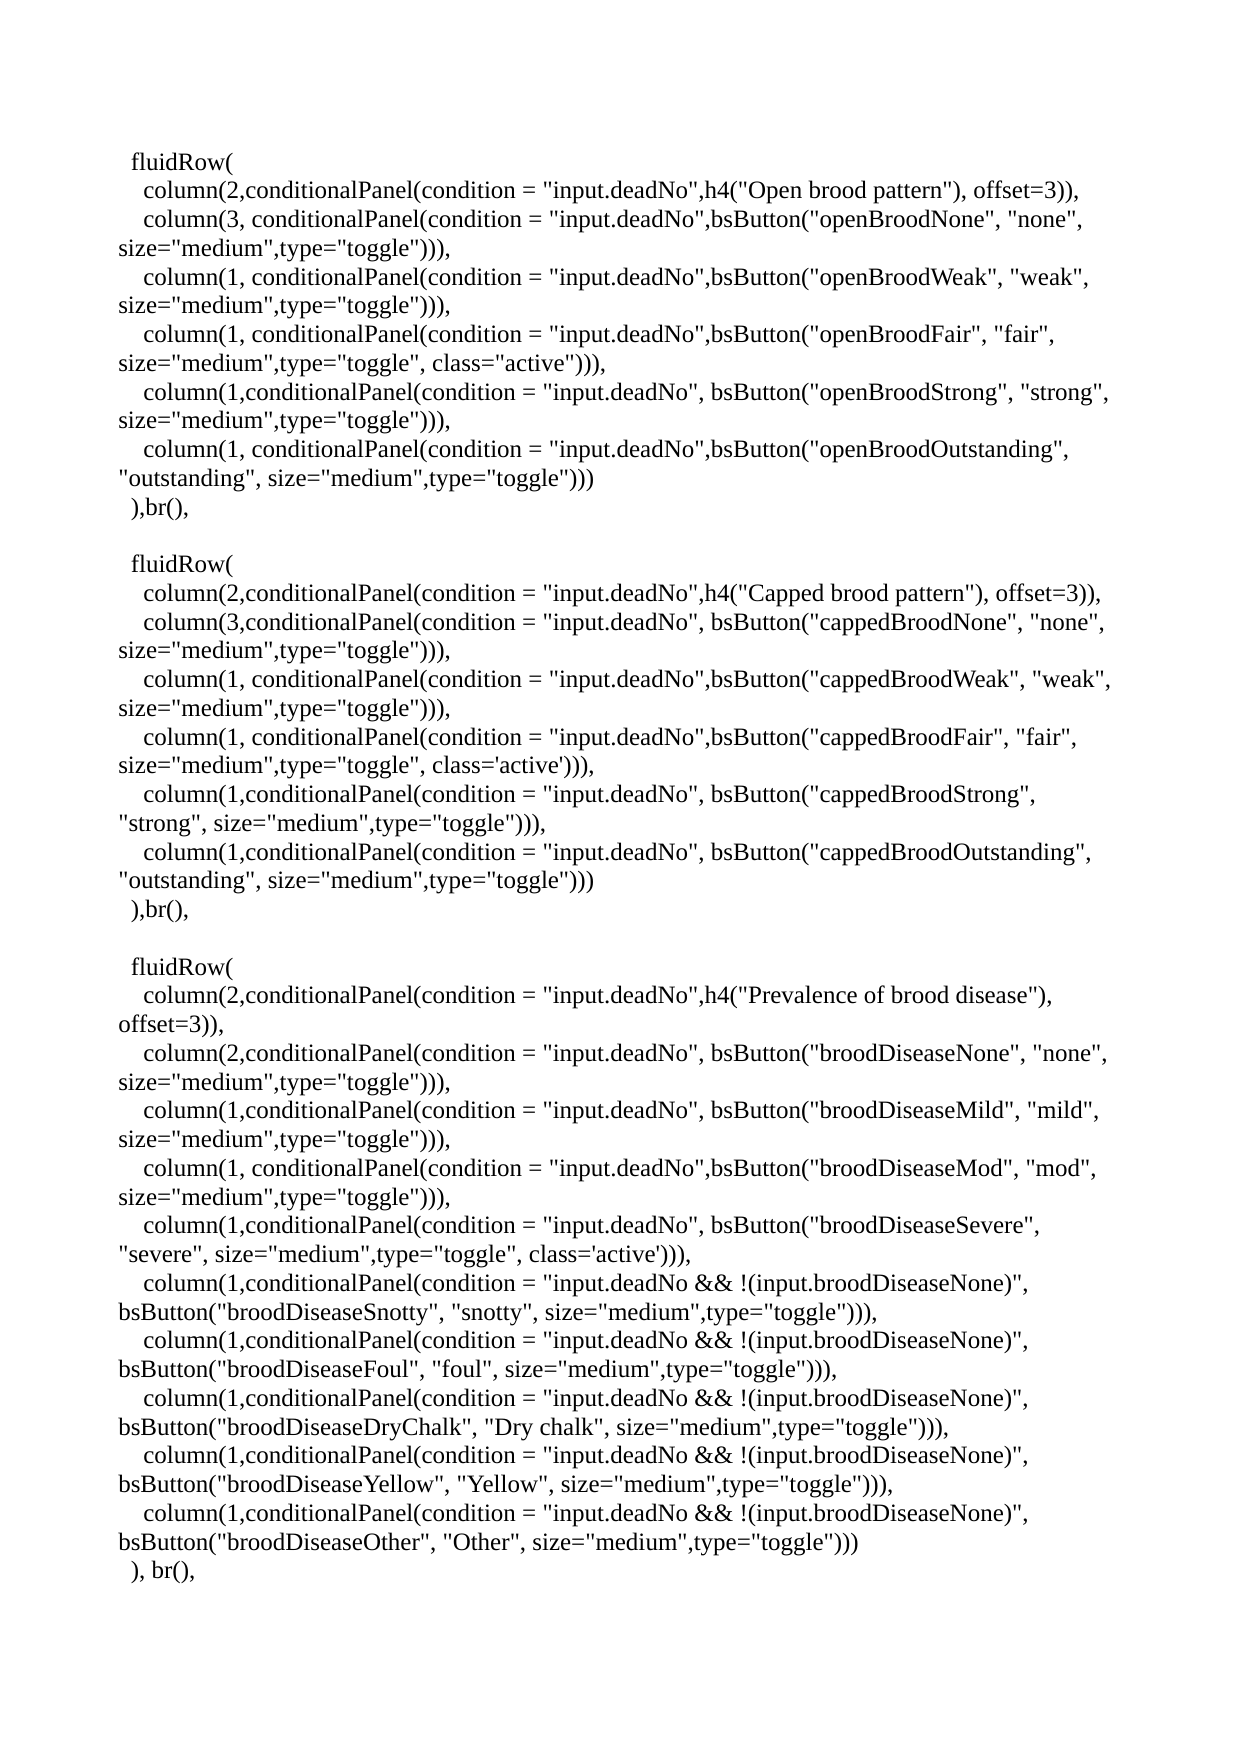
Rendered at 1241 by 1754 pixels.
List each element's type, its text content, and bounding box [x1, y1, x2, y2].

text column(1, conditionalPanel(condition = "input.deadNo",bsButton("openBroodFair", "fair", size="medium",type="toggle", class="active"))), [118, 319, 1122, 377]
text ),br(), [118, 492, 1122, 521]
text fluidRow( [118, 952, 1122, 981]
text fluidRow( [118, 549, 1122, 578]
text ), br(), [118, 1556, 1122, 1584]
text column(1, conditionalPanel(condition = "input.deadNo",bsButton("openBroodOutstanding", "outstanding", size="medium",type="toggle"))) [118, 434, 1122, 492]
text column(3,conditionalPanel(condition = "input.deadNo", bsButton("cappedBroodNone", "none", size="medium",type="toggle"))), [118, 607, 1122, 664]
text column(1,conditionalPanel(condition = "input.deadNo && !(input.broodDiseaseNone)", bsButton("broodDiseaseFoul", "foul", size="medium",type="toggle"))), [118, 1326, 1122, 1383]
text column(2,conditionalPanel(condition = "input.deadNo",h4("Open brood pattern"), offset=3)), [118, 176, 1122, 204]
text column(1,conditionalPanel(condition = "input.deadNo && !(input.broodDiseaseNone)", bsButton("broodDiseaseDryChalk", "Dry chalk", size="medium",type="toggle"))), [118, 1383, 1122, 1441]
text column(1, conditionalPanel(condition = "input.deadNo",bsButton("cappedBroodWeak", "weak", size="medium",type="toggle"))), [118, 664, 1122, 722]
text column(1, conditionalPanel(condition = "input.deadNo",bsButton("cappedBroodFair", "fair", size="medium",type="toggle", class='active'))), [118, 722, 1122, 779]
text column(1,conditionalPanel(condition = "input.deadNo", bsButton("cappedBroodStrong", "strong", size="medium",type="toggle"))), [118, 779, 1122, 837]
text column(2,conditionalPanel(condition = "input.deadNo",h4("Prevalence of brood disease"), offset=3)), [118, 981, 1122, 1038]
text column(2,conditionalPanel(condition = "input.deadNo",h4("Capped brood pattern"), offset=3)), [118, 578, 1122, 607]
text column(1,conditionalPanel(condition = "input.deadNo", bsButton("broodDiseaseMild", "mild", size="medium",type="toggle"))), [118, 1096, 1122, 1153]
text column(1,conditionalPanel(condition = "input.deadNo", bsButton("broodDiseaseSevere", "severe", size="medium",type="toggle", class='active'))), [118, 1211, 1122, 1268]
text ),br(), [118, 894, 1122, 923]
text column(3, conditionalPanel(condition = "input.deadNo",bsButton("openBroodNone", "none", size="medium",type="toggle"))), [118, 204, 1122, 262]
text column(2,conditionalPanel(condition = "input.deadNo", bsButton("broodDiseaseNone", "none", size="medium",type="toggle"))), [118, 1038, 1122, 1096]
text column(1, conditionalPanel(condition = "input.deadNo",bsButton("broodDiseaseMod", "mod", size="medium",type="toggle"))), [118, 1153, 1122, 1211]
text column(1, conditionalPanel(condition = "input.deadNo",bsButton("openBroodWeak", "weak", size="medium",type="toggle"))), [118, 262, 1122, 319]
text column(1,conditionalPanel(condition = "input.deadNo", bsButton("openBroodStrong", "strong", size="medium",type="toggle"))), [118, 377, 1122, 434]
text column(1,conditionalPanel(condition = "input.deadNo && !(input.broodDiseaseNone)", bsButton("broodDiseaseOther", "Other", size="medium",type="toggle"))) [118, 1498, 1122, 1556]
text column(1,conditionalPanel(condition = "input.deadNo && !(input.broodDiseaseNone)", bsButton("broodDiseaseSnotty", "snotty", size="medium",type="toggle"))), [118, 1268, 1122, 1326]
text column(1,conditionalPanel(condition = "input.deadNo", bsButton("cappedBroodOutstanding", "outstanding", size="medium",type="toggle"))) [118, 837, 1122, 894]
text column(1,conditionalPanel(condition = "input.deadNo && !(input.broodDiseaseNone)", bsButton("broodDiseaseYellow", "Yellow", size="medium",type="toggle"))), [118, 1441, 1122, 1498]
text fluidRow( [118, 147, 1122, 176]
